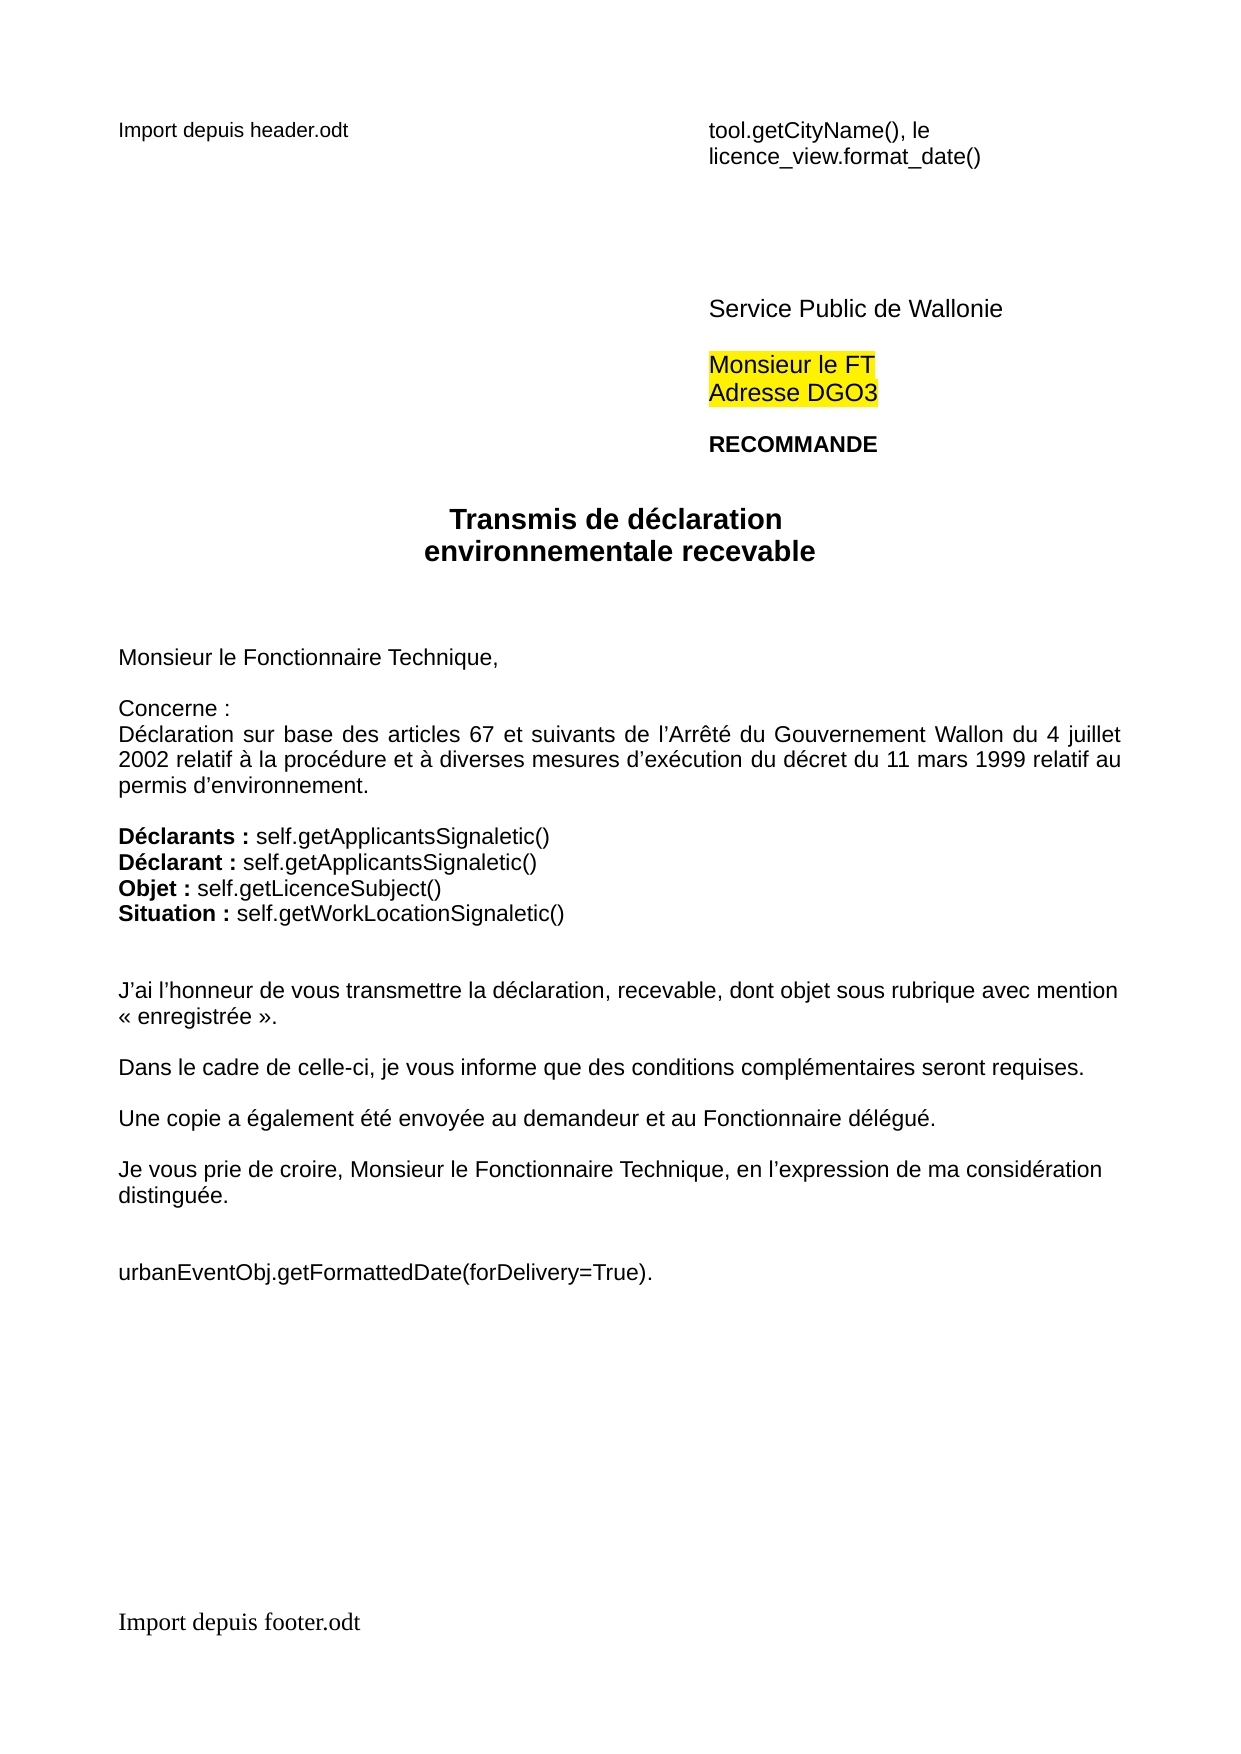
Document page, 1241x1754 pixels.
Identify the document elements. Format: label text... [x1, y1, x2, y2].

text Je vous prie de croire, Monsieur le Fonctionnaire Technique, en l’expression de ma considération distinguée. [118, 1157, 1122, 1208]
text Une copie a également été envoyée au demandeur et au Fonctionnaire délégué. [118, 1106, 1122, 1132]
text Situation : self.getWorkLocationSignaletic() [118, 901, 1122, 927]
text Monsieur le Fonctionnaire Technique, [118, 645, 1122, 670]
text Déclarant : self.getApplicantsSignaletic() [118, 850, 1122, 875]
text Objet : self.getLicenceSubject() [118, 875, 1122, 901]
table_header Import depuis header.odt [118, 118, 708, 470]
text Dans le cadre de celle-ci, je vous informe que des conditions complémentaires seront requises. [118, 1055, 1122, 1080]
title environnementale recevable [118, 535, 1122, 568]
text Concerne : [118, 696, 1122, 722]
title Transmis de déclaration [118, 503, 1122, 535]
text J’ai l’honneur de vous transmettre la déclaration, recevable, dont objet sous rubrique avec mention « enregistrée ». [118, 978, 1122, 1029]
text urbanEventObj.getFormattedDate(forDelivery=True). [118, 1260, 1122, 1285]
text Déclarants : self.getApplicantsSignaletic() [118, 824, 1122, 850]
table_header tool.getCityName(), le licence_view.format_date() Service Public de Wallonie Monsieur le FT Adresse DGO3 RECOMMANDE [709, 118, 1123, 470]
text Déclaration sur base des articles 67 et suivants de l’Arrêté du Gouvernement Wallon du 4 juillet 2002 relatif à la procédure et à diverses mesures d’exécution du décret du 11 mars 1999 relatif au permis d’environnement. [118, 722, 1122, 798]
